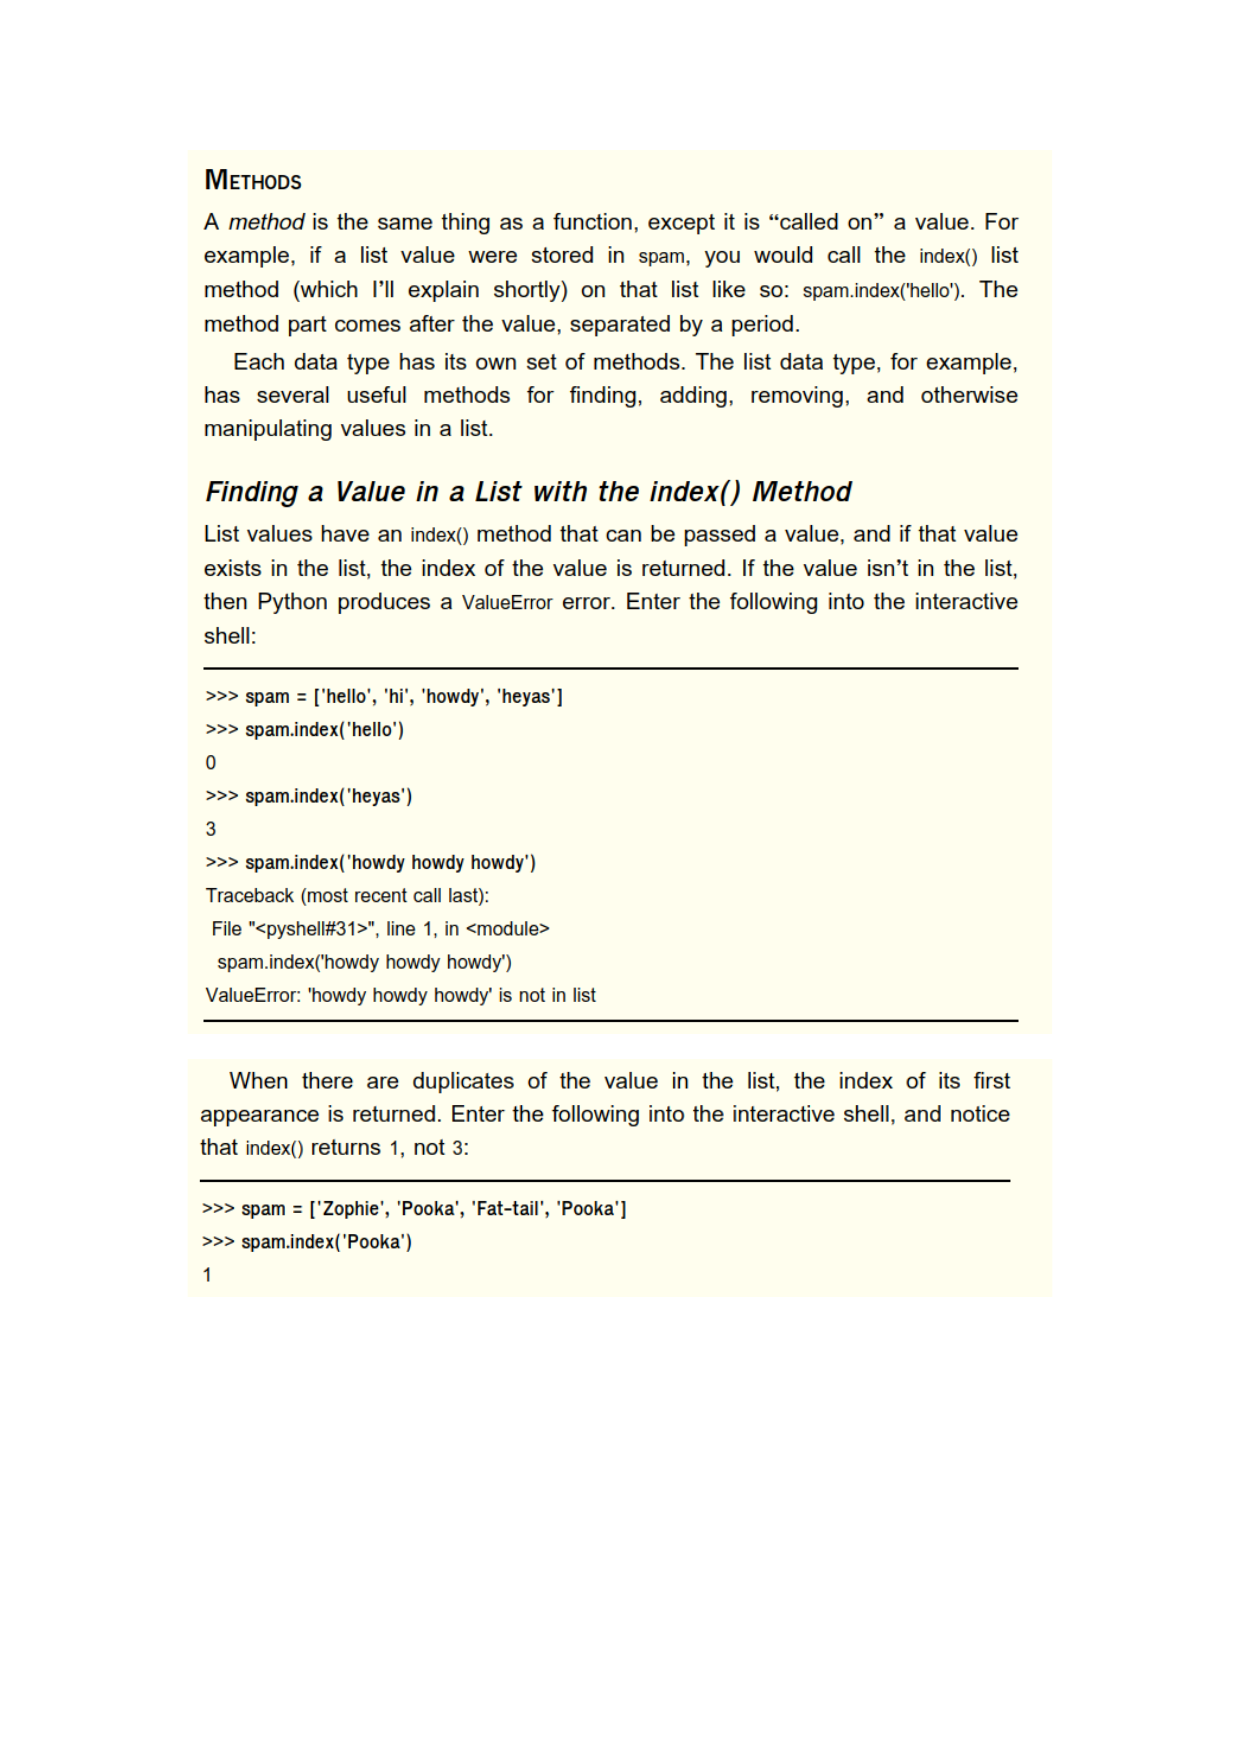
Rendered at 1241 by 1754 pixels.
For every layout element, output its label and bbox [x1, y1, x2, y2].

picture [187, 150, 1053, 1034]
picture [187, 1059, 1053, 1297]
